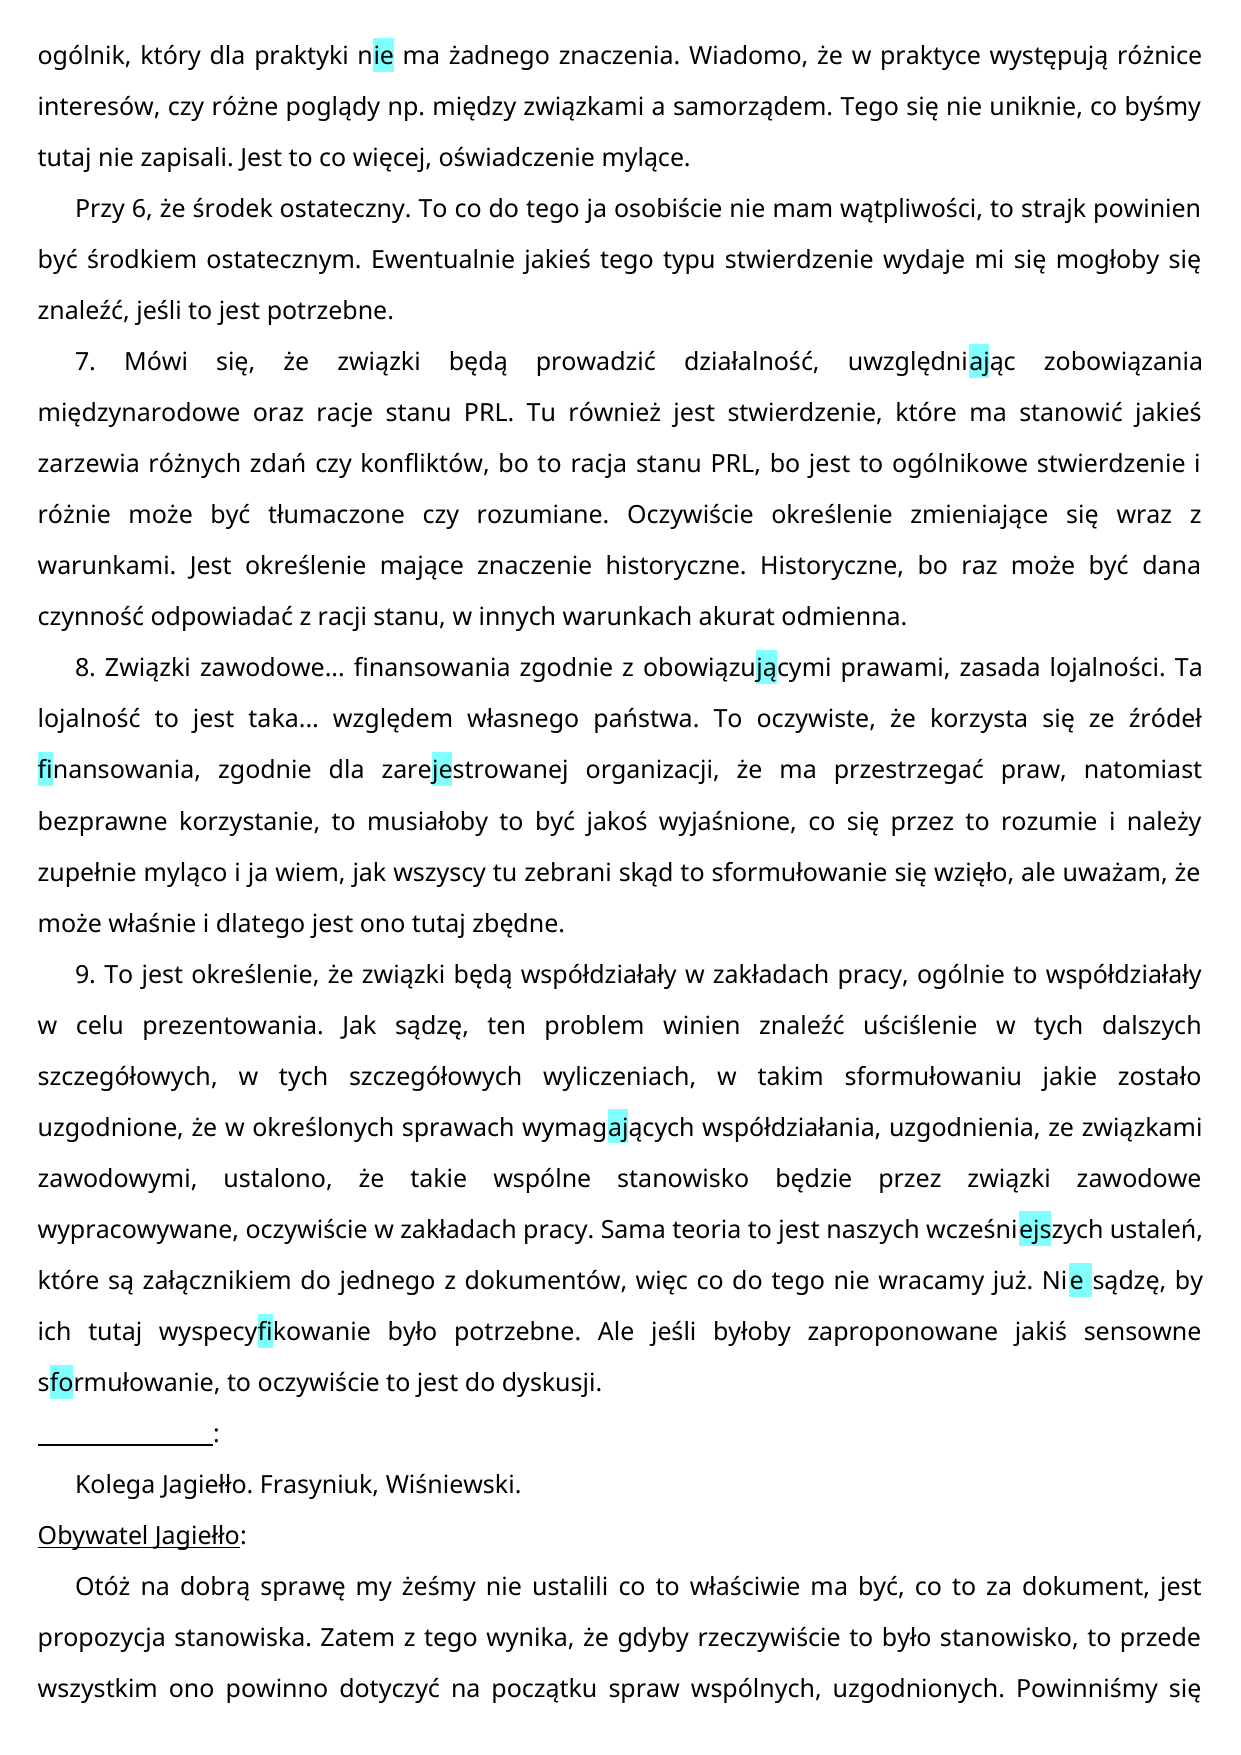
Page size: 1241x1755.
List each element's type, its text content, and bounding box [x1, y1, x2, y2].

text Otóż na dobrą sprawę my żeśmy nie ustalili co to właściwie ma być, co to za dokument, jest propozycja stanowiska. Zatem z tego wynika, że gdyby rzeczywiście to było stanowisko, to przede wszystkim ono powinno dotyczyć na początku spraw wspólnych, uzgodnionych. Powinniśmy się [37, 1569, 1203, 1705]
text ogólnik, który dla praktyki nie ma żadnego znaczenia. Wiadomo, że w praktyce występują różnice interesów, czy różne poglądy np. między związkami a samorządem. Tego się nie uniknie, co byśmy tutaj nie zapisali. Jest to co więcej, oświadczenie mylące. [37, 37, 1203, 174]
text Obywatel Jagiełło: [37, 1518, 1203, 1552]
text Przy 6, że środek ostateczny. To co do tego ja osobiście nie mam wątpliwości, to strajk powinien być środkiem ostatecznym. Ewentualnie jakieś tego typu stwierdzenie wydaje mi się mogłoby się znaleźć, jeśli to jest potrzebne. [37, 191, 1203, 327]
text 8. Związki zawodowe... finansowania zgodnie z obowiązującymi prawami, zasada lojalności. Ta lojalność to jest taka... względem własnego państwa. To oczywiste, że korzysta się ze źródeł finansowania, zgodnie dla zarejestrowanej organizacji, że ma przestrzegać praw, natomiast bezprawne korzystanie, to musiałoby to być jakoś wyjaśnione, co się przez to rozumie i należy zupełnie myląco i ja wiem, jak wszyscy tu zebrani skąd to sformułowanie się wzięło, ale uważam, że może właśnie i dlatego jest ono tutaj zbędne. [37, 650, 1203, 939]
text 9. To jest określenie, że związki będą współdziałały w zakładach pracy, ogólnie to współdziałały w celu prezentowania. Jak sądzę, ten problem winien znaleźć uściślenie w tych dalszych szczegółowych, w tych szczegółowych wyliczeniach, w takim sformułowaniu jakie zostało uzgodnione, że w określonych sprawach wymagających współdziałania, uzgodnienia, ze związkami zawodowymi, ustalono, że takie wspólne stanowisko będzie przez związki zawodowe wypracowywane, oczywiście w zakładach pracy. Sama teoria to jest naszych wcześniejszych ustaleń, które są załącznikiem do jednego z dokumentów, więc co do tego nie wracamy już. Nie sądzę, by ich tutaj wyspecyfikowanie było potrzebne. Ale jeśli byłoby zaproponowane jakiś sensowne sformułowanie, to oczywiście to jest do dyskusji. [37, 956, 1203, 1399]
text : [37, 1416, 1203, 1450]
text Kolega Jagiełło. Frasyniuk, Wiśniewski. [37, 1467, 1203, 1501]
text 7. Mówi się, że związki będą prowadzić działalność, uwzględniając zobowiązania międzynarodowe oraz racje stanu PRL. Tu również jest stwierdzenie, które ma stanowić jakieś zarzewia różnych zdań czy konfliktów, bo to racja stanu PRL, bo jest to ogólnikowe stwierdzenie i różnie może być tłumaczone czy rozumiane. Oczywiście określenie zmieniające się wraz z warunkami. Jest określenie mające znaczenie historyczne. Historyczne, bo raz może być dana czynność odpowiadać z racji stanu, w innych warunkach akurat odmienna. [37, 344, 1203, 633]
